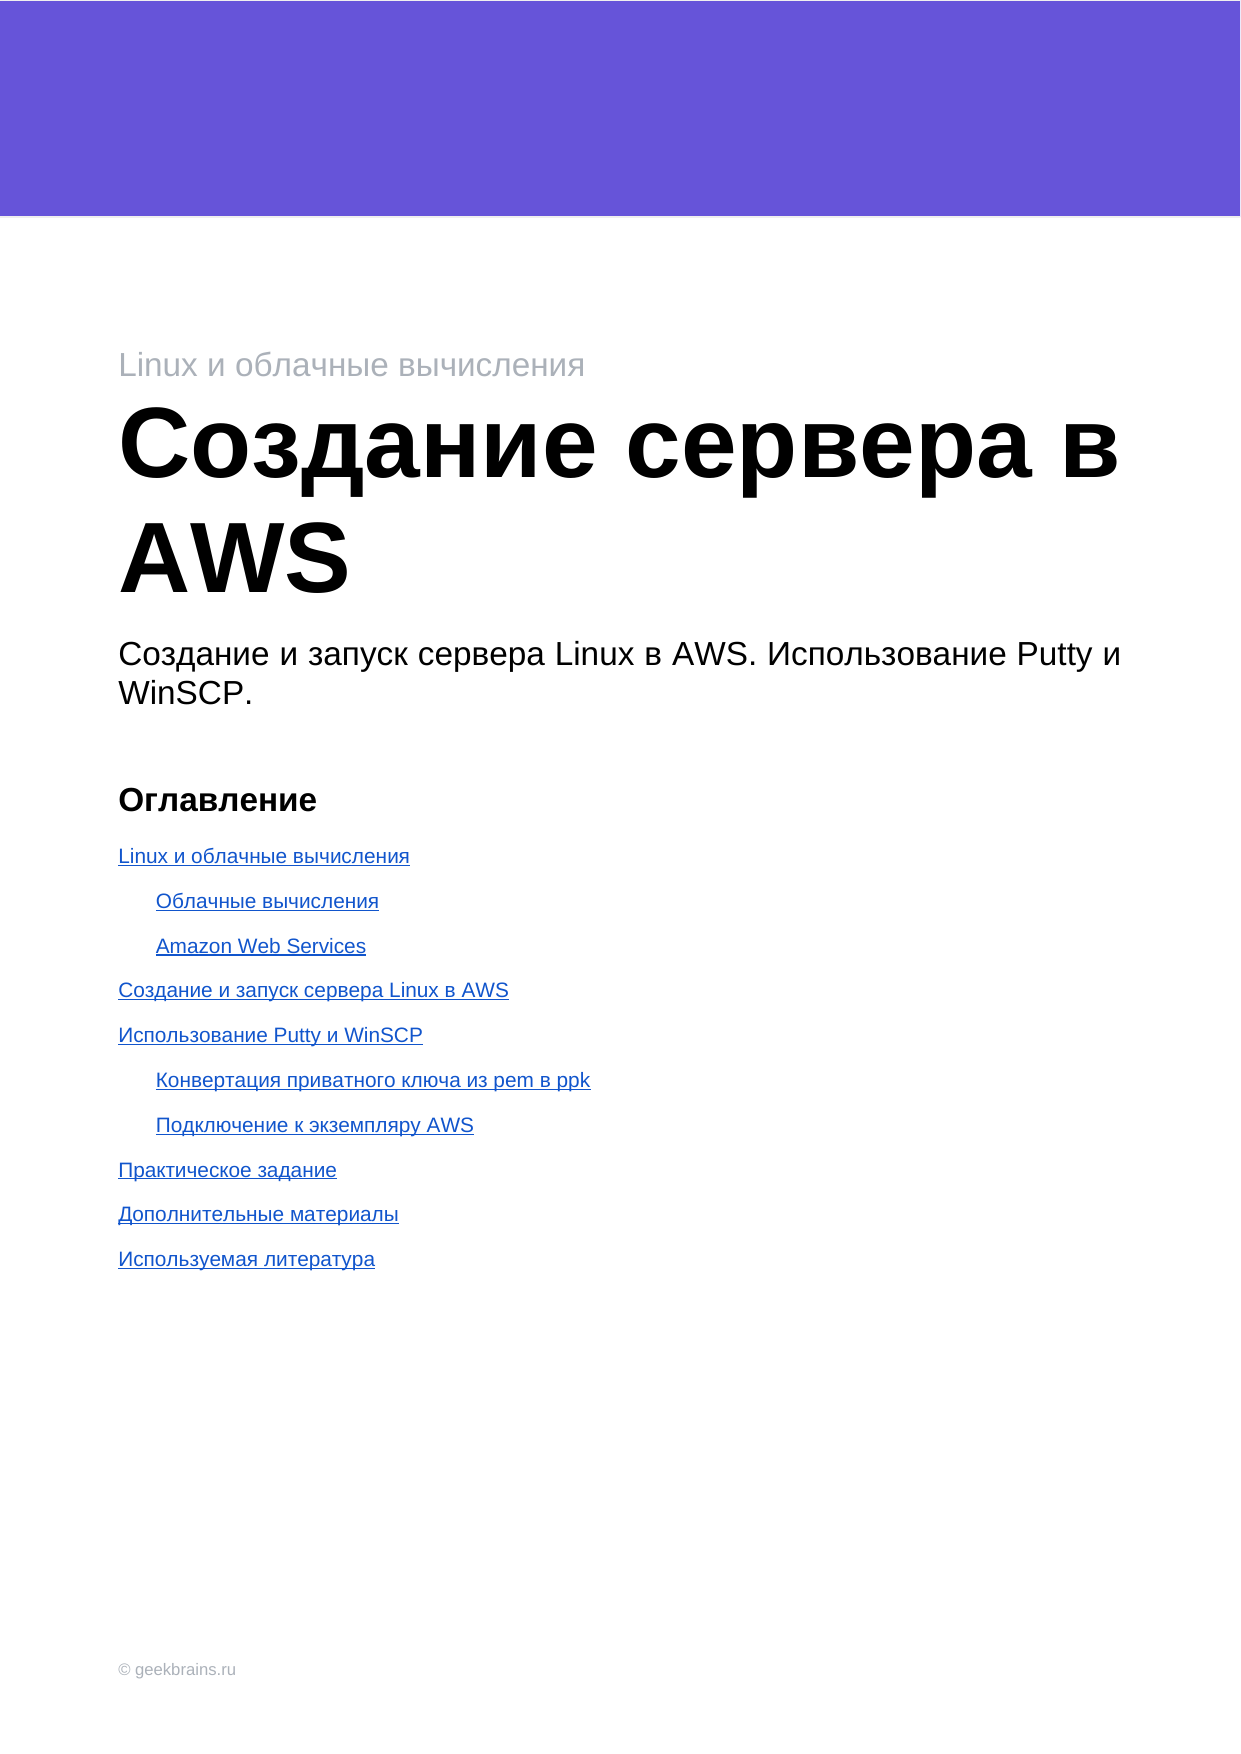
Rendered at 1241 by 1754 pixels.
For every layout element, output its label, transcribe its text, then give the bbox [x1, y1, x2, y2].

title Создание сервера в AWS [118, 383, 1122, 613]
text Linux и облачные вычисления [118, 844, 1122, 868]
text Облачные вычисления [156, 889, 1122, 913]
text Используемая литература [118, 1247, 1122, 1271]
text Создание и запуск сервера Linux в AWS [118, 978, 1122, 1002]
text Amazon Web Services [156, 933, 1122, 957]
text Использование Putty и WinSCP [118, 1023, 1122, 1047]
subtitle Создание и запуск сервера Linux в AWS. Использование Putty и WinSCP. [118, 634, 1122, 711]
text Подключение к экземпляру AWS [156, 1113, 1122, 1137]
text Конвертация приватного ключа из pem в ppk [156, 1068, 1122, 1092]
text Практическое задание [118, 1157, 1122, 1181]
text Оглавление [118, 780, 1122, 818]
text Дополнительные материалы [118, 1202, 1122, 1226]
